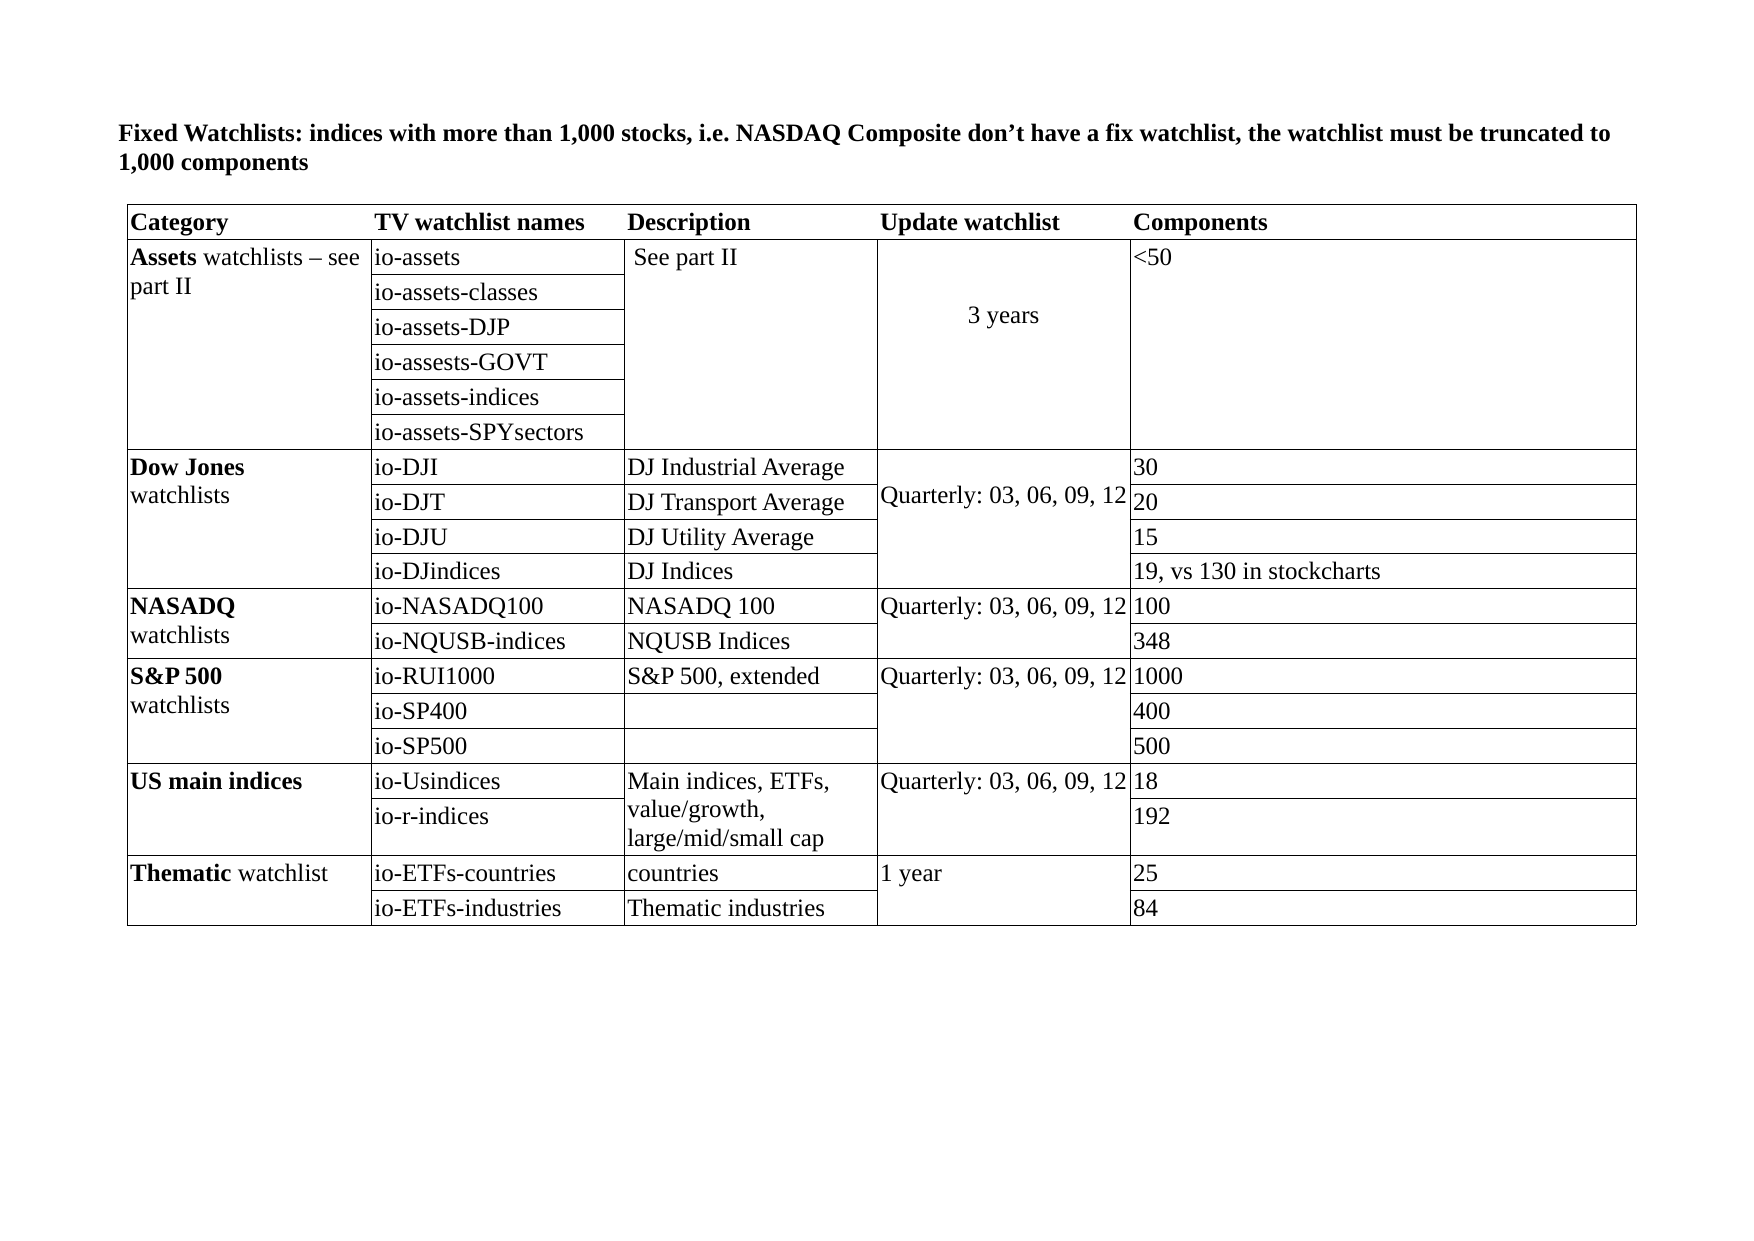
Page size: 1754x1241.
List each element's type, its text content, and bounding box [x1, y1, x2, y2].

table_cell 500 [1131, 729, 1636, 763]
table_cell io-SP500 [372, 729, 624, 763]
table_cell <50 [1131, 240, 1636, 449]
table_cell 25 [1131, 856, 1636, 890]
table_cell 100 [1131, 589, 1636, 623]
table_cell io-DJT [372, 485, 624, 518]
table_cell Dow Jones watchlists [128, 450, 371, 588]
table_cell 192 [1131, 799, 1636, 855]
table_cell io-SP400 [372, 694, 624, 728]
table_cell 30 [1131, 450, 1636, 483]
table_cell 400 [1131, 694, 1636, 728]
table_cell io-DJI [372, 450, 624, 483]
table_cell US main indices [128, 764, 371, 855]
table_cell io-Usindices [372, 764, 624, 798]
table_cell io-assets-SPYsectors [372, 415, 624, 449]
table_cell io-RUI1000 [372, 659, 624, 693]
table_cell [625, 694, 877, 728]
table_header Category [128, 205, 371, 239]
table_cell DJ Transport Average [625, 485, 877, 518]
table_cell [625, 729, 877, 763]
table_cell 18 [1131, 764, 1636, 798]
table_cell io-r-indices [372, 799, 624, 855]
table_cell Thematic watchlist [128, 856, 371, 925]
table_cell See part II [625, 240, 877, 449]
table_cell DJ Industrial Average [625, 450, 877, 483]
table_cell 348 [1131, 624, 1636, 658]
table_header Components [1130, 205, 1636, 239]
table_cell io-assests-GOVT [372, 345, 624, 379]
table_cell io-assets-indices [372, 380, 624, 414]
table_cell io-DJU [372, 520, 624, 553]
table_cell 20 [1131, 485, 1636, 518]
table_cell DJ Utility Average [625, 520, 877, 553]
table_cell Assets watchlists – see part II [128, 240, 371, 449]
text Fixed Watchlists: indices with more than 1,000 stocks, i.e. NASDAQ Composite don’t have a fix watchlist, the watchlist must be truncated to 1,000 components [118, 118, 1636, 176]
table_cell Quarterly: 03, 06, 09, 12 [878, 764, 1130, 855]
table_cell io-assets-classes [372, 275, 624, 309]
table_cell NASADQ watchlists [128, 589, 371, 658]
table_cell io-NQUSB-indices [372, 624, 624, 658]
table_cell countries [625, 856, 877, 890]
table_cell S&P 500, extended [625, 659, 877, 693]
table_cell 3 years [878, 240, 1130, 449]
table_cell 84 [1131, 891, 1636, 925]
table_cell 15 [1131, 520, 1636, 553]
table_cell io-ETFs-industries [372, 891, 624, 925]
table_cell 19, vs 130 in stockcharts [1131, 554, 1636, 588]
table_cell Quarterly: 03, 06, 09, 12 [878, 450, 1130, 588]
table_header Description [624, 205, 877, 239]
table_header Update watchlist [877, 205, 1130, 239]
table_cell io-assets-DJP [372, 310, 624, 344]
table_cell io-DJindices [372, 554, 624, 588]
table_cell io-assets [372, 240, 624, 274]
table_cell NQUSB Indices [625, 624, 877, 658]
table_cell NASADQ 100 [625, 589, 877, 623]
table_cell Main indices, ETFs, value/growth, large/mid/small cap [625, 764, 877, 855]
table_cell 1000 [1131, 659, 1636, 693]
table_cell S&P 500 watchlists [128, 659, 371, 763]
table_cell Quarterly: 03, 06, 09, 12 [878, 659, 1130, 763]
table_cell io-NASADQ100 [372, 589, 624, 623]
table_cell 1 year [878, 856, 1130, 925]
table_cell DJ Indices [625, 554, 877, 588]
table_cell Quarterly: 03, 06, 09, 12 [878, 589, 1130, 658]
table_header TV watchlist names [371, 205, 624, 239]
table_cell Thematic industries [625, 891, 877, 925]
table_cell io-ETFs-countries [372, 856, 624, 890]
